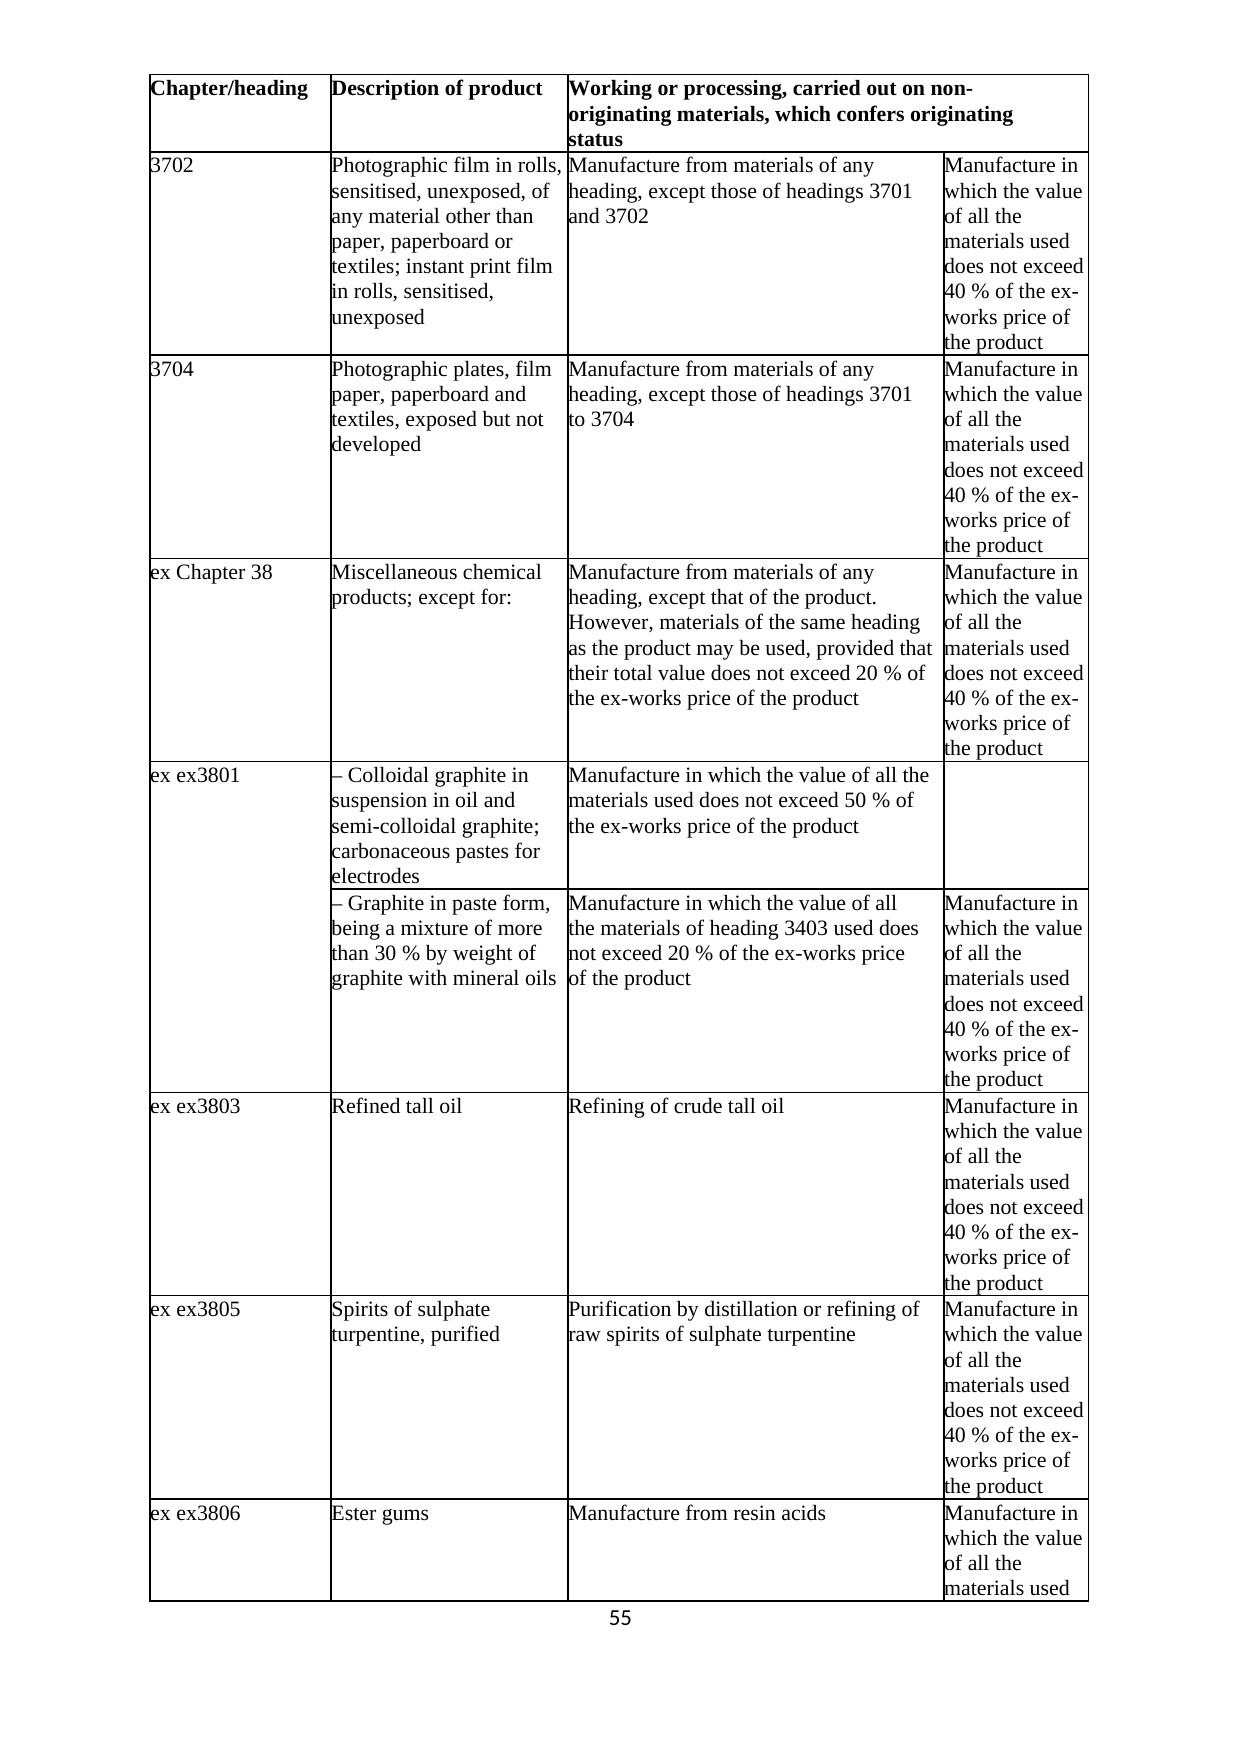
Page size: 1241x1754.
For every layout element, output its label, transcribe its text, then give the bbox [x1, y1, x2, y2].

table_cell ex ex3806 [151, 1500, 330, 1600]
table_cell Manufacture from materials of any heading, except those of headings 3701 and 3702 [569, 153, 943, 354]
table_cell ex ex3801 [151, 762, 330, 1091]
table_cell ex ex3803 [151, 1093, 330, 1295]
table_cell Manufacture in which the value of all the materials used does not exceed 40 % of the ex-works price of the product [945, 1296, 1088, 1498]
table_cell Manufacture from materials of any heading, except that of the product. However, materials of the same heading as the product may be used, provided that their total value does not exceed 20 % of the ex-works price of the product [569, 559, 943, 761]
table_cell – Colloidal graphite in suspension in oil and semi-colloidal graphite; carbonaceous pastes for electrodes [332, 762, 567, 888]
table_cell Manufacture in which the value of all the materials used does not exceed 40 % of the ex-works price of the product [945, 1093, 1088, 1295]
table_cell Manufacture in which the value of all the materials used does not exceed 40 % of the ex-works price of the product [945, 559, 1088, 761]
table_cell 3704 [151, 356, 330, 557]
table_cell Purification by distillation or refining of raw spirits of sulphate turpentine [569, 1296, 943, 1498]
table_cell ex ex3805 [151, 1296, 330, 1498]
table_cell Refining of crude tall oil [569, 1093, 943, 1295]
table_cell Photographic plates, film paper, paperboard and textiles, exposed but not developed [332, 356, 567, 557]
table_cell Manufacture in which the value of all the materials of heading 3403 used does not exceed 20 % of the ex-works price of the product [569, 890, 943, 1091]
table_cell Refined tall oil [332, 1093, 567, 1295]
table_cell Manufacture from materials of any heading, except those of headings 3701 to 3704 [569, 356, 943, 557]
table_cell Manufacture in which the value of all the materials used does not exceed 50 % of the ex-works price of the product [569, 762, 943, 888]
table_cell ex Chapter 38 [151, 559, 330, 761]
table_cell Manufacture in which the value of all the materials used does not exceed 40 % of the ex-works price of the product [945, 356, 1088, 557]
table_cell Manufacture in which the value of all the materials used [945, 1500, 1088, 1600]
table_cell [945, 762, 1088, 888]
table_cell 3702 [151, 153, 330, 354]
table_header Working or processing, carried out on non-originating materials, which confers originating status [569, 75, 1088, 151]
table_header Description of product [332, 75, 567, 151]
table_cell – Graphite in paste form, being a mixture of more than 30 % by weight of graphite with mineral oils [332, 890, 567, 1091]
table_cell Photographic film in rolls, sensitised, unexposed, of any material other than paper, paperboard or textiles; instant print film in rolls, sensitised, unexposed [332, 153, 567, 354]
table_cell Miscellaneous chemical products; except for: [332, 559, 567, 761]
table_cell Ester gums [332, 1500, 567, 1600]
table_cell Manufacture in which the value of all the materials used does not exceed 40 % of the ex-works price of the product [945, 153, 1088, 354]
table_header Chapter/heading [151, 75, 330, 151]
table_cell Manufacture in which the value of all the materials used does not exceed 40 % of the ex-works price of the product [945, 890, 1088, 1091]
table_cell Spirits of sulphate turpentine, purified [332, 1296, 567, 1498]
table_cell Manufacture from resin acids [569, 1500, 943, 1600]
